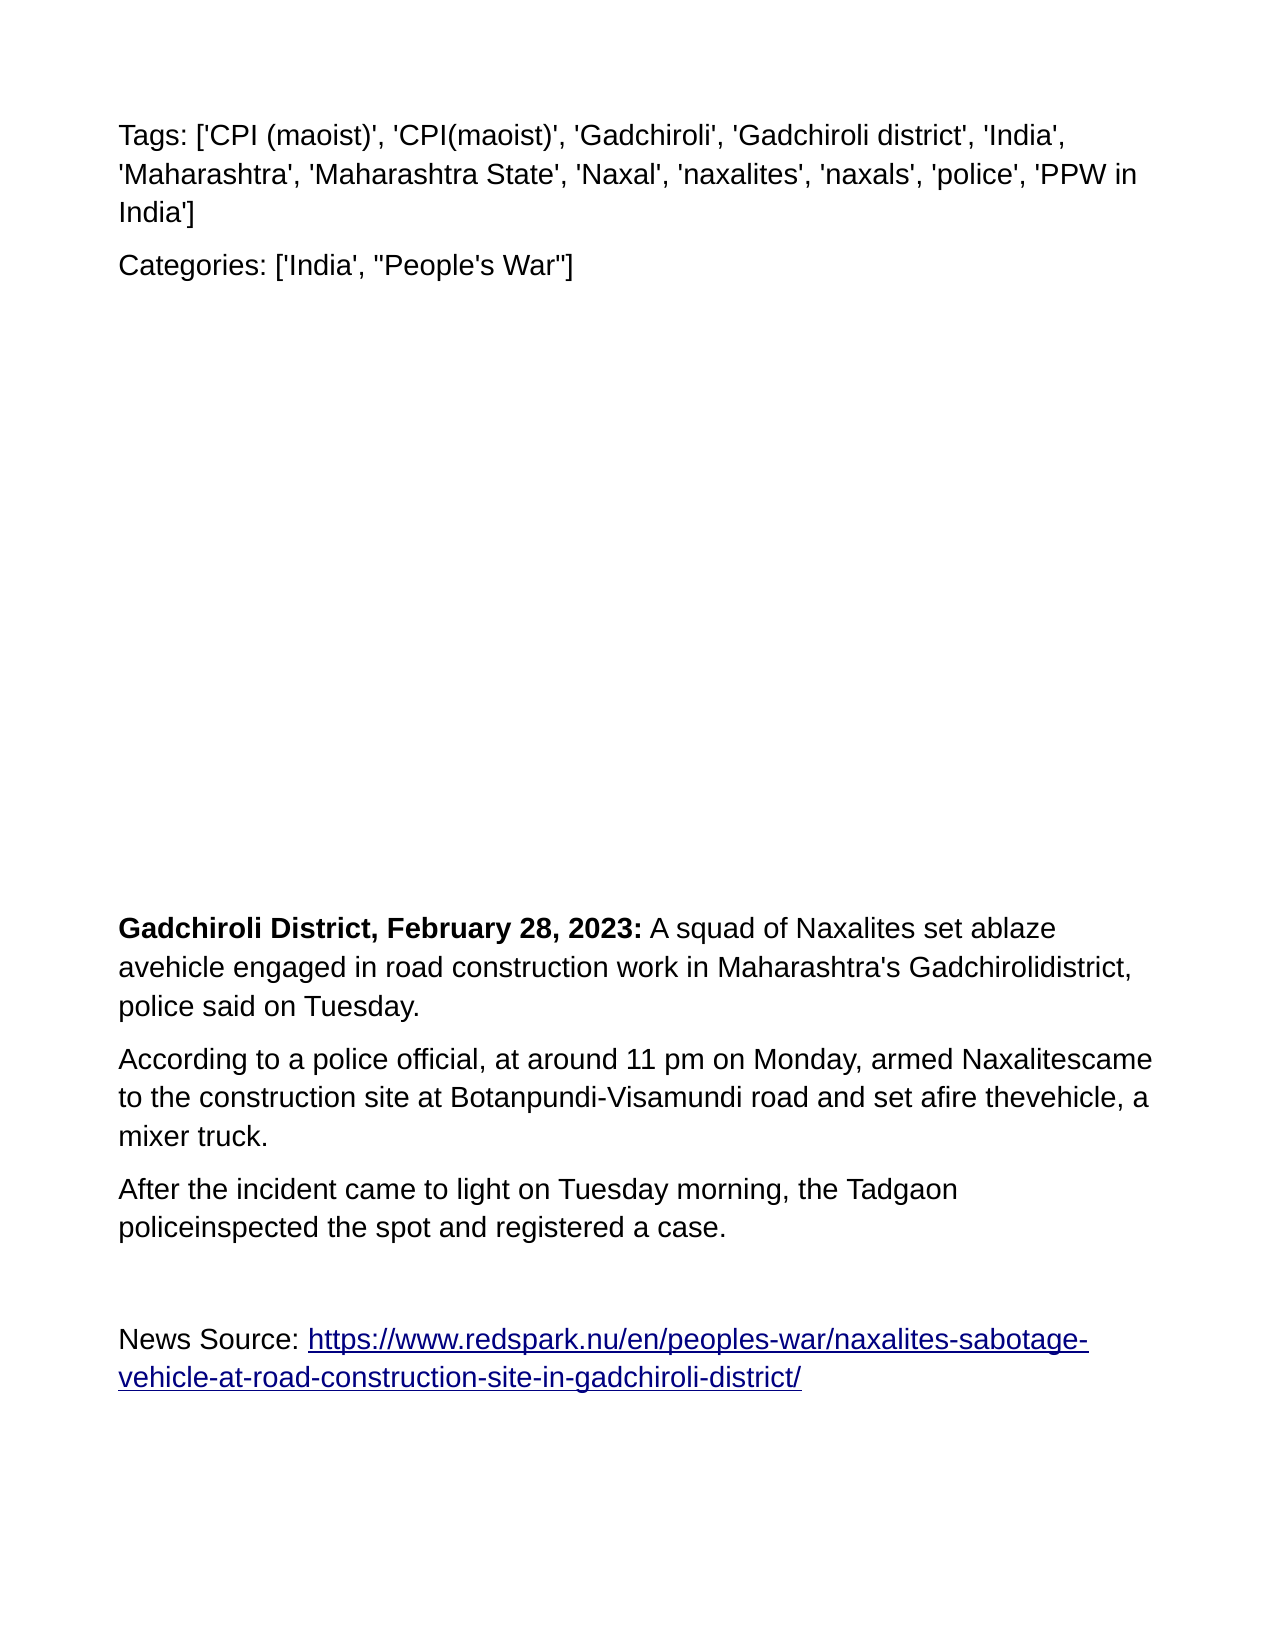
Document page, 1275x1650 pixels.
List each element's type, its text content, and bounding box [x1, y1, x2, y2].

text After the incident came to light on Tuesday morning, the Tadgaon policeinspected the spot and registered a case. [118, 1172, 1157, 1244]
text Source : https://www.ptinews.com/news/national/maha-naxalites-burn-down-> vehicle-engaged-in-road-construction-in-gadchiroli-district/522922.html [177, 1264, 1098, 1292]
text According to a police official, at around 11 pm on Monday, armed Naxalitescame to the construction site at Botanpundi-Visamundi road and set afire thevehicle, a mixer truck. [118, 1042, 1157, 1152]
text Categories: ['India', "People's War"] [118, 248, 1157, 282]
text Tags: ['CPI (maoist)', 'CPI(maoist)', 'Gadchiroli', 'Gadchiroli district', 'India', 'Maharashtra', 'Maharashtra State', 'Naxal', 'naxalites', 'naxals', 'police', 'PPW in India'] [118, 118, 1157, 229]
text Gadchiroli District, February 28, 2023: A squad of Naxalites set ablaze avehicle engaged in road construction work in Maharashtra's Gadchirolidistrict, police said on Tuesday. [118, 301, 1157, 1022]
text News Source: https://www.redspark.nu/en/peoples-war/naxalites-sabotage-vehicle-at-road-construction-site-in-gadchiroli-district/ [118, 1322, 1157, 1394]
